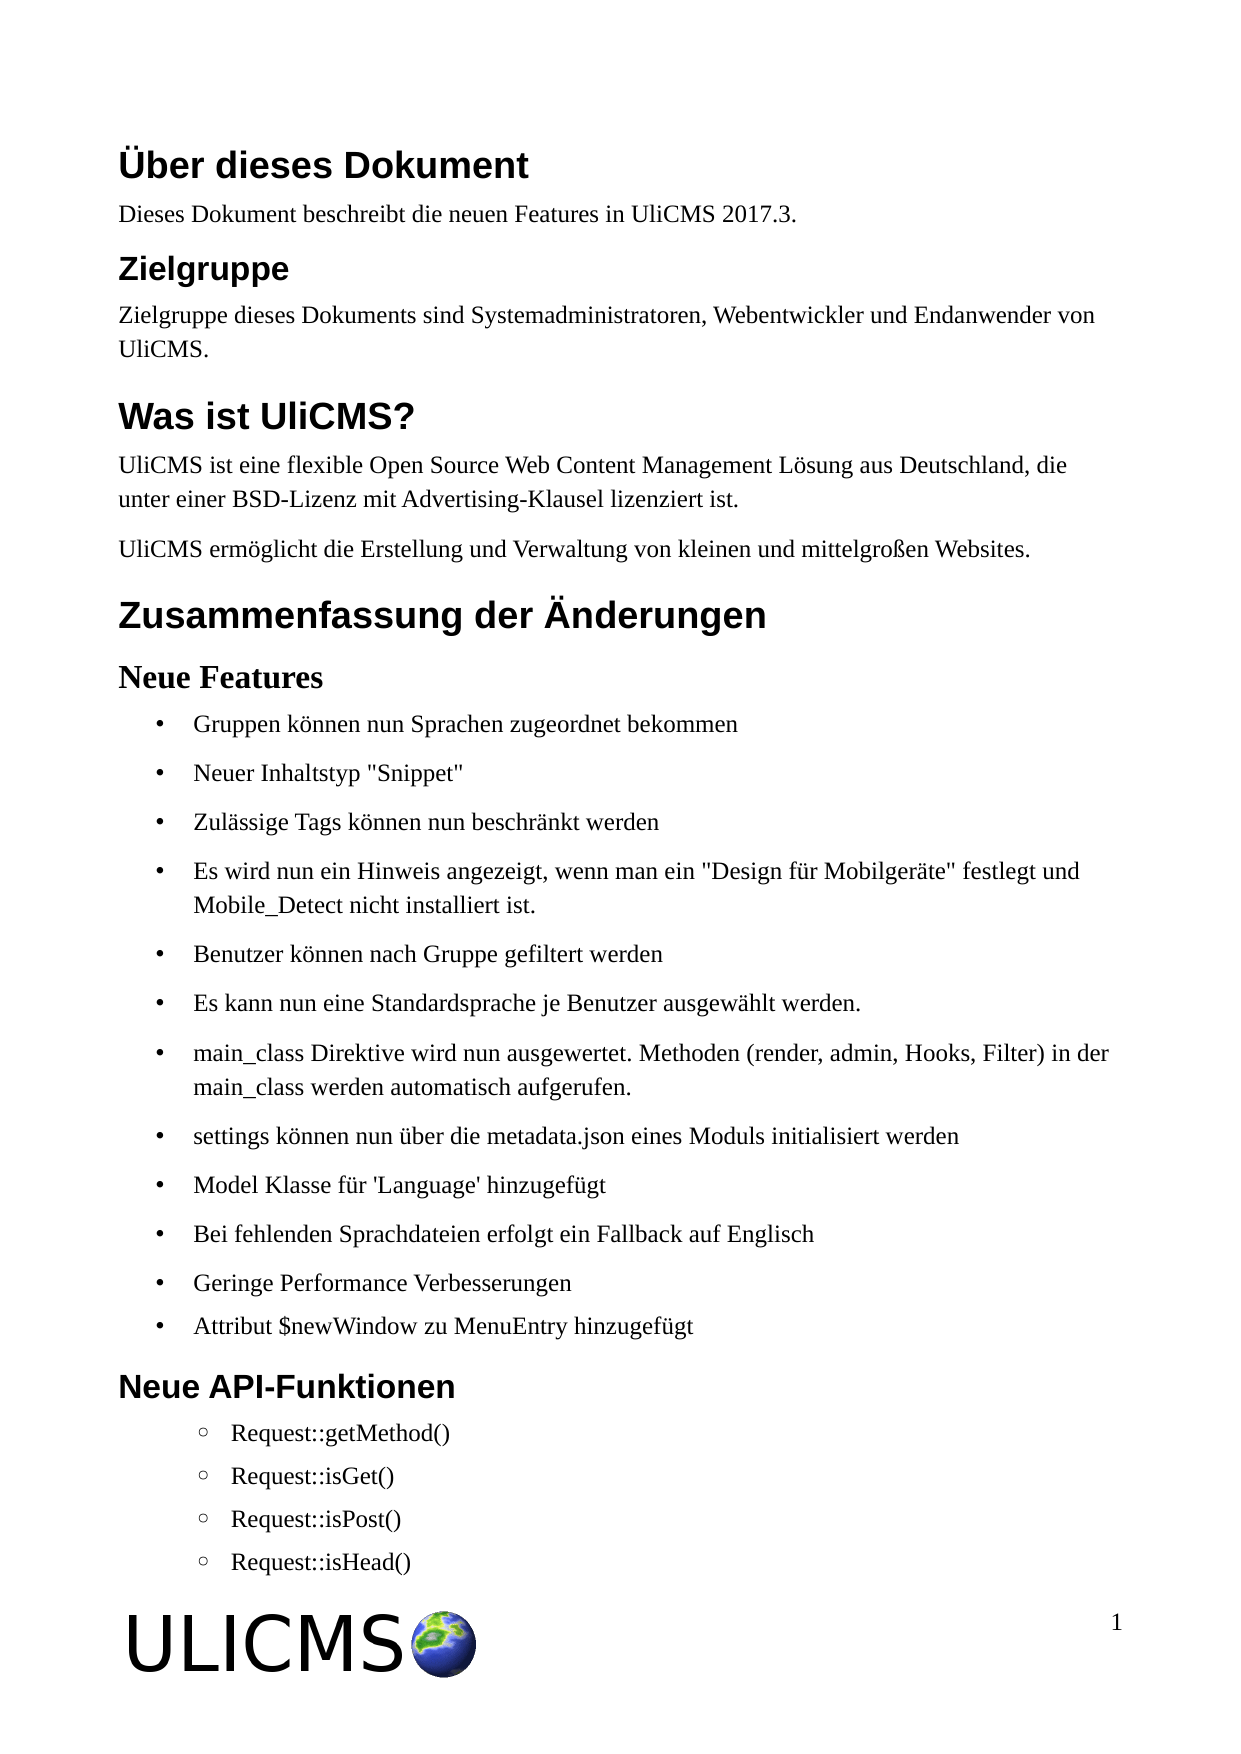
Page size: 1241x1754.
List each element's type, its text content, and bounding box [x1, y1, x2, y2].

subtitle Neue Features [118, 658, 1123, 696]
list Request::isHead() [193, 1547, 1123, 1576]
text Dieses Dokument beschreibt die neuen Features in UliCMS 2017.3. [118, 199, 1123, 228]
text Zielgruppe dieses Dokuments sind Systemadministratoren, Webentwickler und Endanwender von UliCMS. [118, 300, 1123, 363]
list Model Klasse für 'Language' hinzugefügt [156, 1170, 1123, 1199]
text UliCMS ist eine flexible Open Source Web Content Management Lösung aus Deutschland, die unter einer BSD-Lizenz mit Advertising-Klausel lizenziert ist. [118, 450, 1123, 513]
subtitle Zielgruppe [118, 249, 1123, 287]
text UliCMS ermöglicht die Erstellung und Verwaltung von kleinen und mittelgroßen Websites. [118, 534, 1123, 562]
list Geringe Performance Verbesserungen [156, 1268, 1123, 1297]
list Request::getMethod() [193, 1418, 1123, 1447]
list Request::isGet() [193, 1461, 1123, 1490]
list Neuer Inhaltstyp "Snippet" [156, 758, 1123, 787]
list Request::isPost() [193, 1504, 1123, 1533]
list main_class Direktive wird nun ausgewertet. Methoden (render, admin, Hooks, Filter) in der main_class werden automatisch aufgerufen. [156, 1038, 1123, 1101]
subtitle Neue API-Funktionen [118, 1367, 1123, 1405]
list settings können nun über die metadata.json eines Moduls initialisiert werden [156, 1121, 1123, 1150]
picture [118, 1607, 479, 1681]
list Bei fehlenden Sprachdateien erfolgt ein Fallback auf Englisch [156, 1219, 1123, 1248]
list Attribut $newWindow zu MenuEntry hinzugefügt [156, 1311, 1123, 1340]
subtitle Was ist UliCMS? [118, 394, 1123, 438]
list Gruppen können nun Sprachen zugeordnet bekommen [156, 709, 1123, 737]
list Es kann nun eine Standardsprache je Benutzer ausgewählt werden. [156, 988, 1123, 1017]
subtitle Über dieses Dokument [118, 143, 1123, 187]
list Zulässige Tags können nun beschränkt werden [156, 807, 1123, 836]
list Es wird nun ein Hinweis angezeigt, wenn man ein "Design für Mobilgeräte" festlegt und Mobile_Detect nicht installiert ist. [156, 856, 1123, 919]
list Benutzer können nach Gruppe gefiltert werden [156, 939, 1123, 968]
